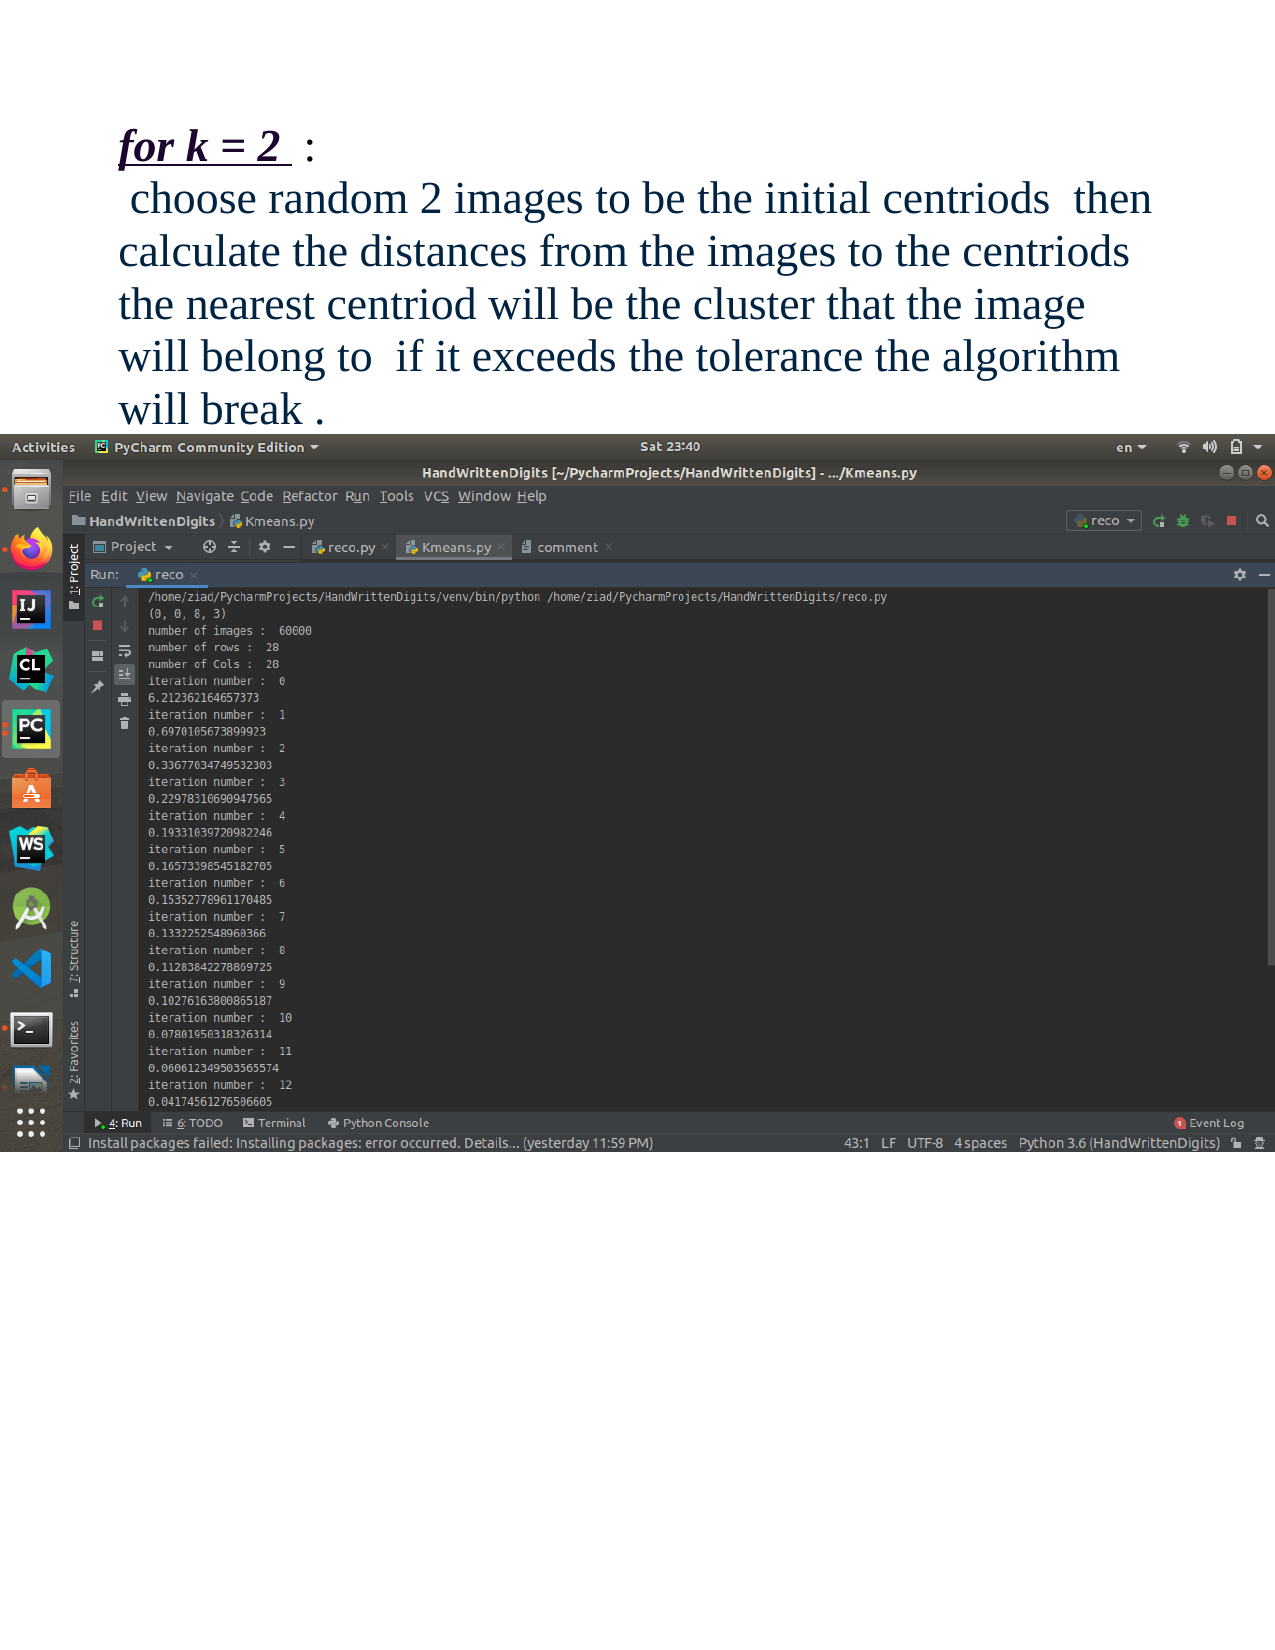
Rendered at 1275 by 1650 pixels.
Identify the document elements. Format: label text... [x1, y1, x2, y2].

text for k = 2 : [118, 118, 1157, 171]
text choose random 2 images to be the initial centriods then calculate the distances from the images to the centriods the nearest centriod will be the cluster that the image will belong to if it exceeds the tolerance the algorithm will break . [118, 171, 1157, 434]
picture [0, 434, 1275, 1152]
